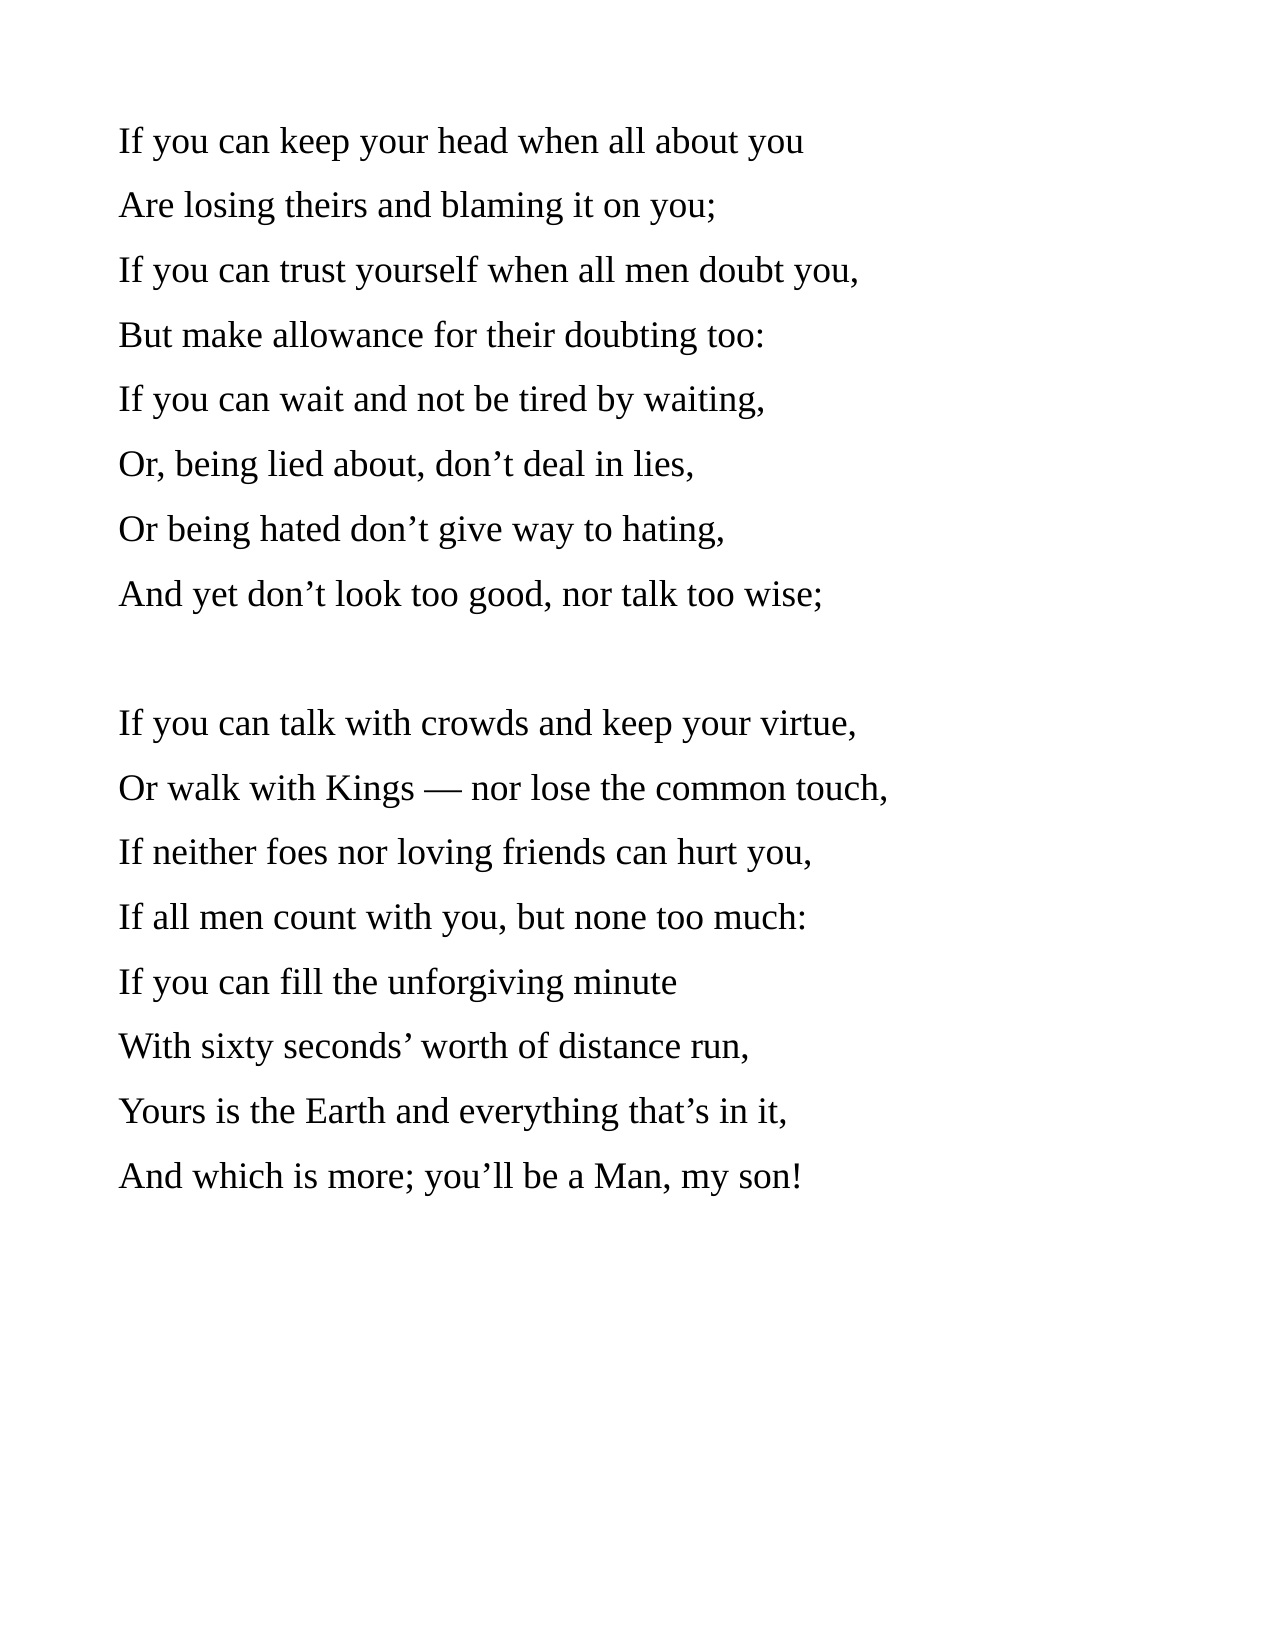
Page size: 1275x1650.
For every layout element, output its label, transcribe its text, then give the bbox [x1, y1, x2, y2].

text If you can talk with crowds and keep your virtue, [118, 700, 1157, 743]
text And yet don’t look too good, nor talk too wise; [118, 571, 1157, 614]
text Or, being lied about, don’t deal in lies, [118, 442, 1157, 485]
text If you can keep your head when all about you [118, 118, 1157, 161]
text If you can wait and not be tired by waiting, [118, 377, 1157, 420]
text Are losing theirs and blaming it on you; [118, 183, 1157, 226]
text If you can trust yourself when all men doubt you, [118, 247, 1157, 291]
text Or walk with Kings — nor lose the common touch, [118, 765, 1157, 808]
text If you can fill the unforgiving minute [118, 959, 1157, 1002]
text With sixty seconds’ worth of distance run, [118, 1024, 1157, 1067]
text If all men count with you, but none too much: [118, 894, 1157, 937]
text Yours is the Earth and everything that’s in it, [118, 1088, 1157, 1132]
text Or being hated don’t give way to hating, [118, 506, 1157, 549]
text But make allowance for their doubting too: [118, 312, 1157, 355]
text If neither foes nor loving friends can hurt you, [118, 830, 1157, 873]
text And which is more; you’ll be a Man, my son! [118, 1153, 1157, 1196]
